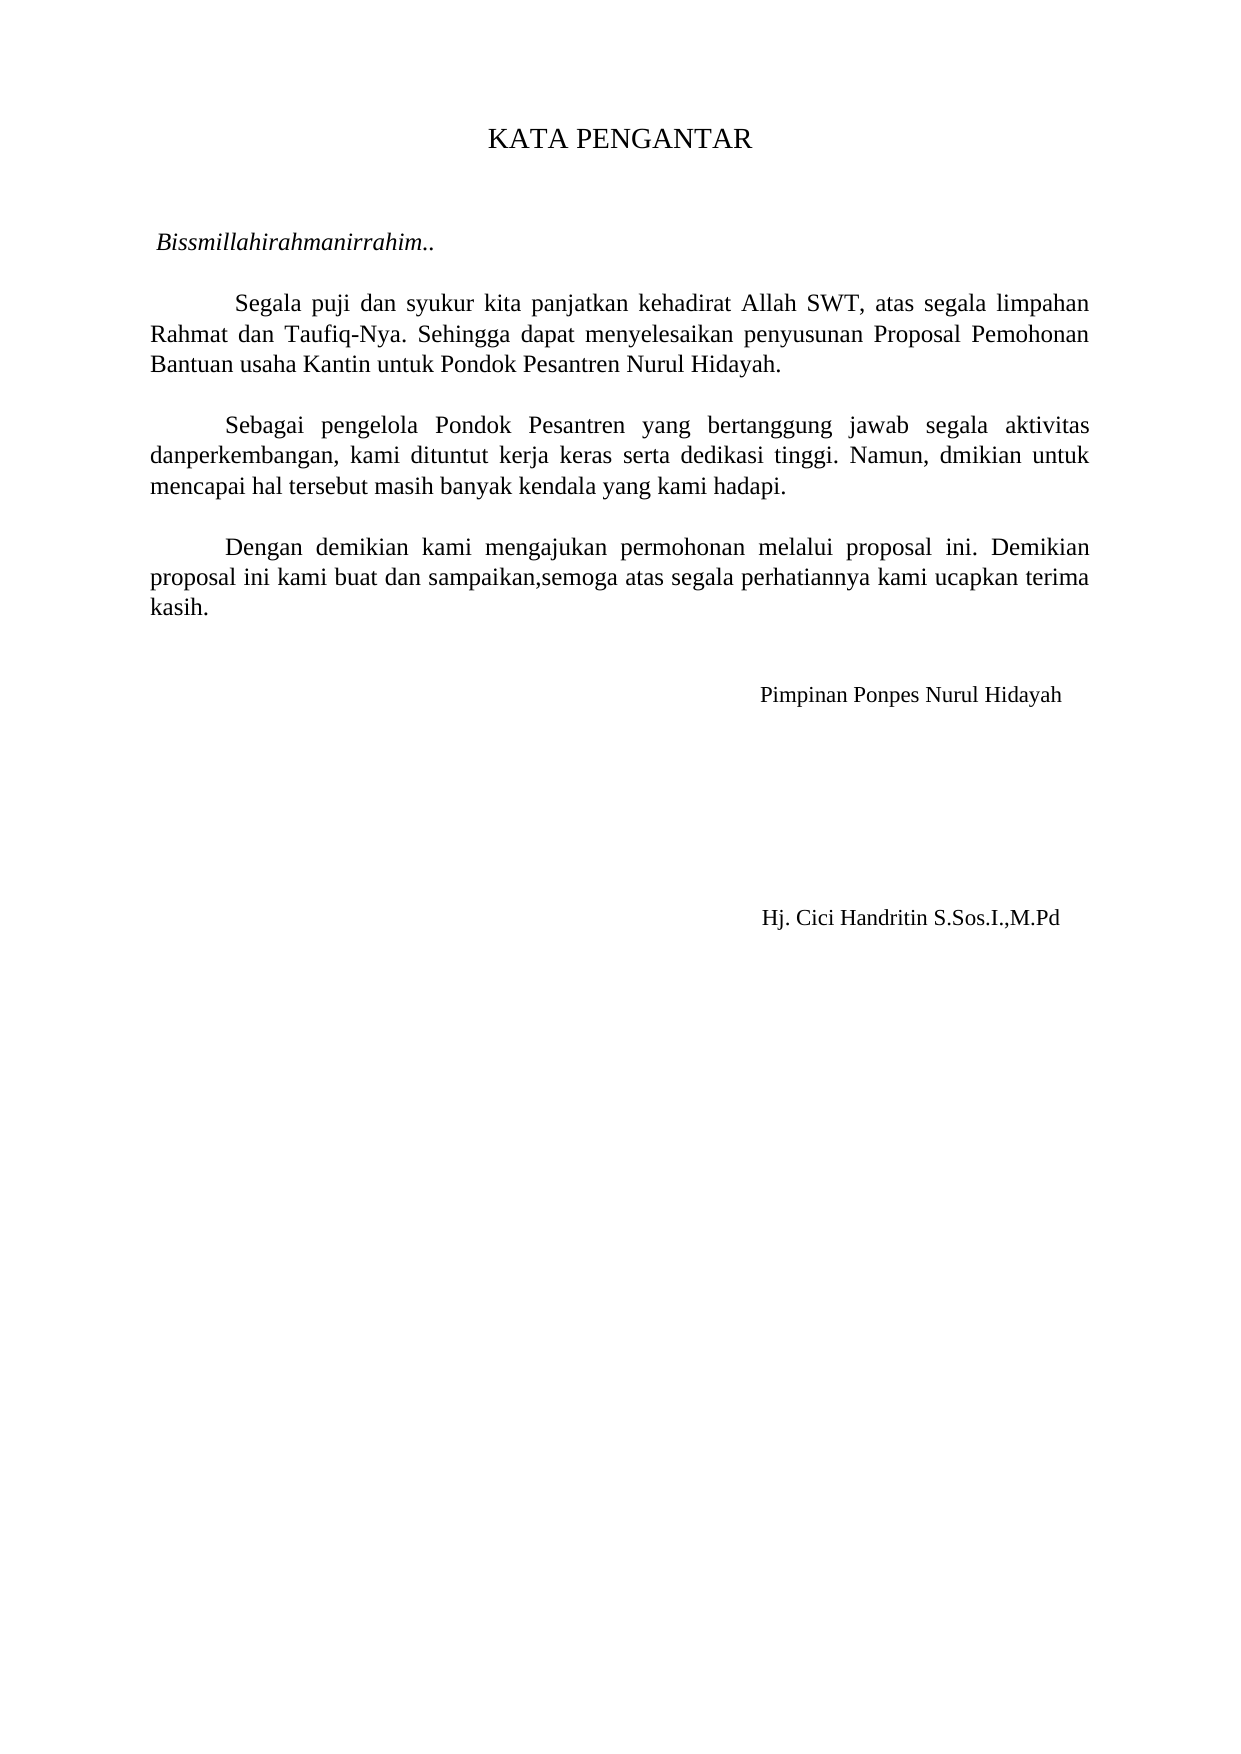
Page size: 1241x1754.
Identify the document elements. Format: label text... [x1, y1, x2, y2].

text Pimpinan Ponpes Nurul Hidayah [754, 682, 1068, 708]
text Sebagai pengelola Pondok Pesantren yang bertanggung jawab segala aktivitas danperkembangan, kami dituntut kerja keras serta dedikasi tinggi. Namun, dmikian untuk mencapai hal tersebut masih banyak kendala yang kami hadapi. [150, 410, 1090, 499]
text Bissmillahirahmanirrahim.. [150, 227, 1090, 256]
text Hj. Cici Handritin S.Sos.I.,M.Pd [754, 904, 1068, 931]
text Dengan demikian kami mengajukan permohonan melalui proposal ini. Demikian proposal ini kami buat dan sampaikan,semoga atas segala perhatiannya kami ucapkan terima kasih. [150, 532, 1090, 621]
text Segala puji dan syukur kita panjatkan kehadirat Allah SWT, atas segala limpahan Rahmat dan Taufiq-Nya. Sehingga dapat menyelesaikan penyusunan Proposal Pemohonan Bantuan usaha Kantin untuk Pondok Pesantren Nurul Hidayah. [150, 288, 1090, 378]
text KATA PENGANTAR [150, 121, 1090, 154]
